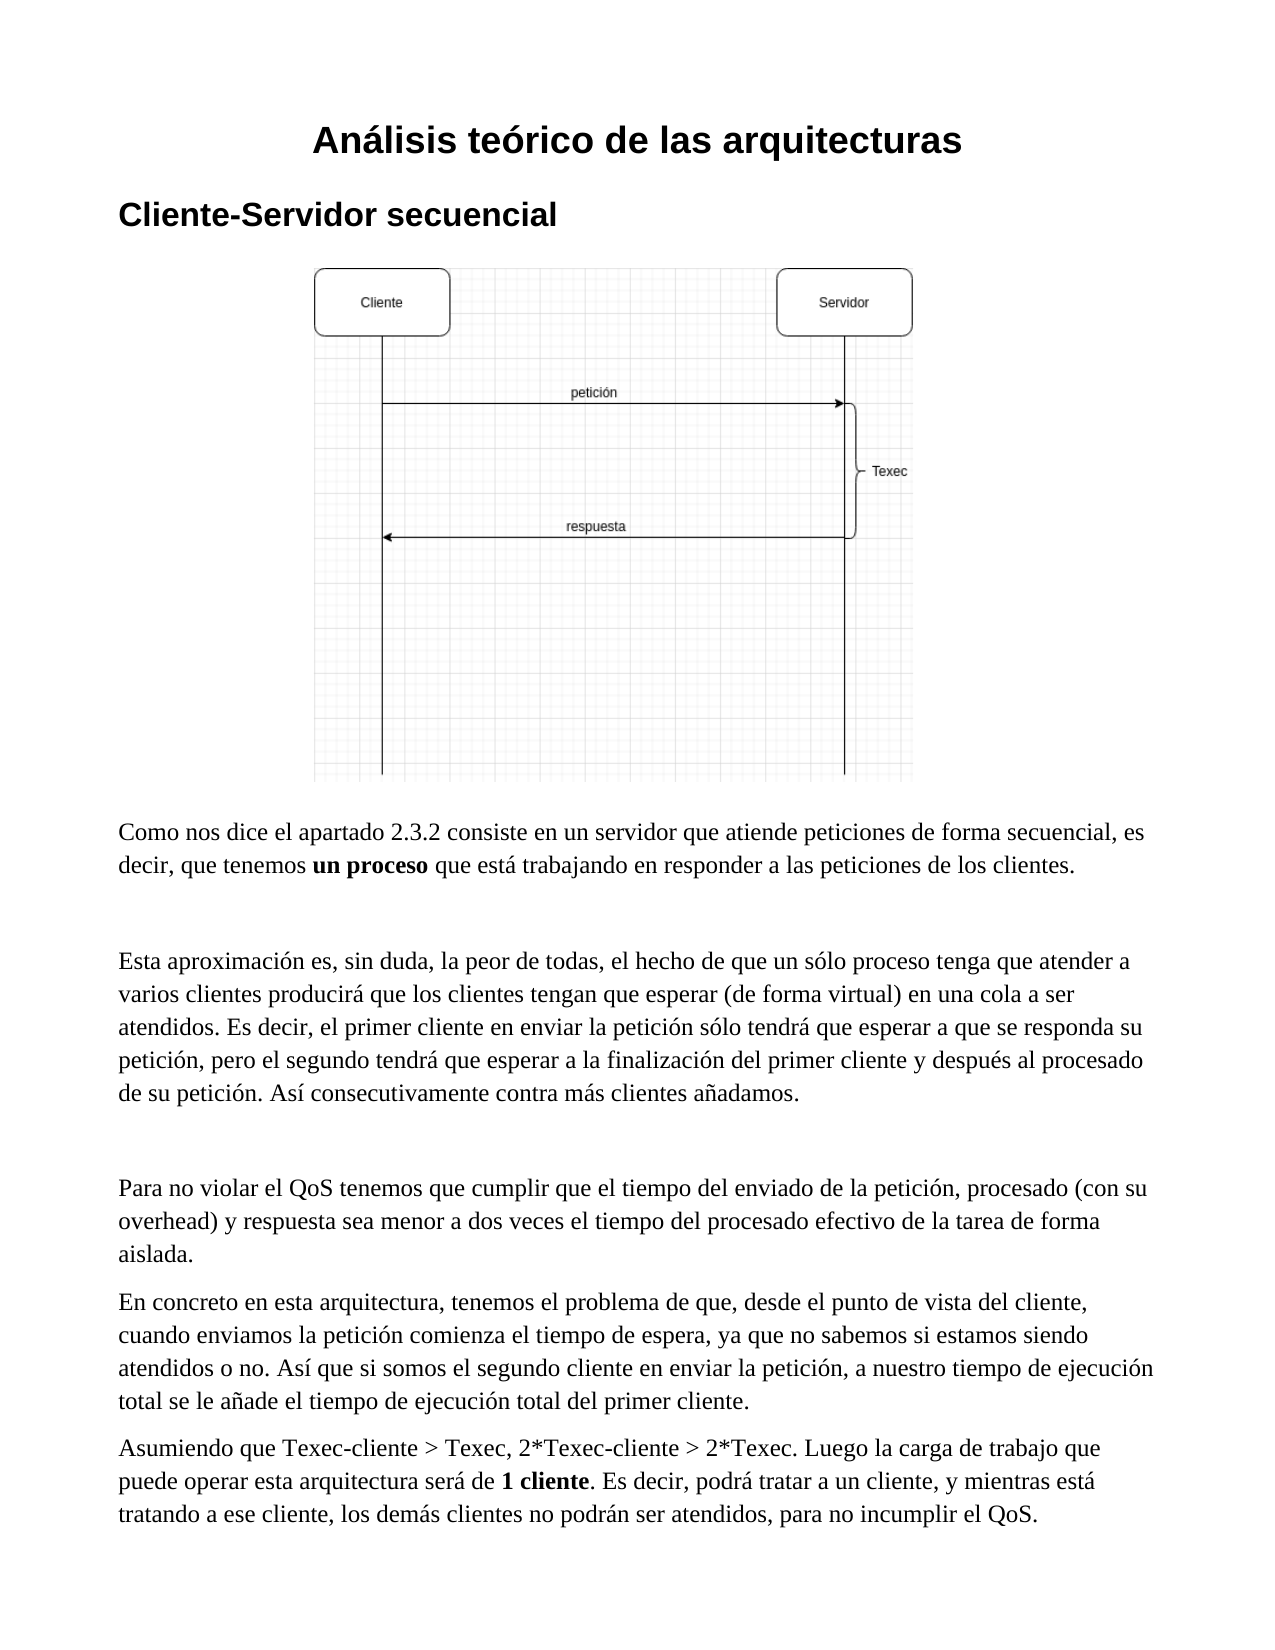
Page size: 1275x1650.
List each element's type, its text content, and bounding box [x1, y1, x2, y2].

text Asumiendo que Texec-cliente > Texec, 2*Texec-cliente > 2*Texec. Luego la carga de trabajo que puede operar esta arquitectura será de 1 cliente. Es decir, podrá tratar a un cliente, y mientras está tratando a ese cliente, los demás clientes no podrán ser atendidos, para no incumplir el QoS. [118, 1433, 1157, 1528]
text En concreto en esta arquitectura, tenemos el problema de que, desde el punto de vista del cliente, cuando enviamos la petición comienza el tiempo de espera, ya que no sabemos si estamos siendo atendidos o no. Así que si somos el segundo cliente en enviar la petición, a nuestro tiempo de ejecución total se le añade el tiempo de ejecución total del primer cliente. [118, 1287, 1157, 1414]
text Para no violar el QoS tenemos que cumplir que el tiempo del enviado de la petición, procesado (con su overhead) y respuesta sea menor a dos veces el tiempo del procesado efectivo de la tarea de forma aislada. [118, 1173, 1157, 1268]
picture [313, 268, 914, 782]
subtitle Análisis teórico de las arquitecturas [118, 118, 1157, 162]
text Esta aproximación es, sin duda, la peor de todas, el hecho de que un sólo proceso tenga que atender a varios clientes producirá que los clientes tengan que esperar (de forma virtual) en una cola a ser atendidos. Es decir, el primer cliente en enviar la petición sólo tendrá que esperar a que se responda su petición, pero el segundo tendrá que esperar a la finalización del primer cliente y después al procesado de su petición. Así consecutivamente contra más clientes añadamos. [118, 946, 1157, 1107]
text Como nos dice el apartado 2.3.2 consiste en un servidor que atiende peticiones de forma secuencial, es decir, que tenemos un proceso que está trabajando en responder a las peticiones de los clientes. [118, 817, 1157, 879]
subtitle Cliente-Servidor secuencial [118, 195, 1157, 234]
